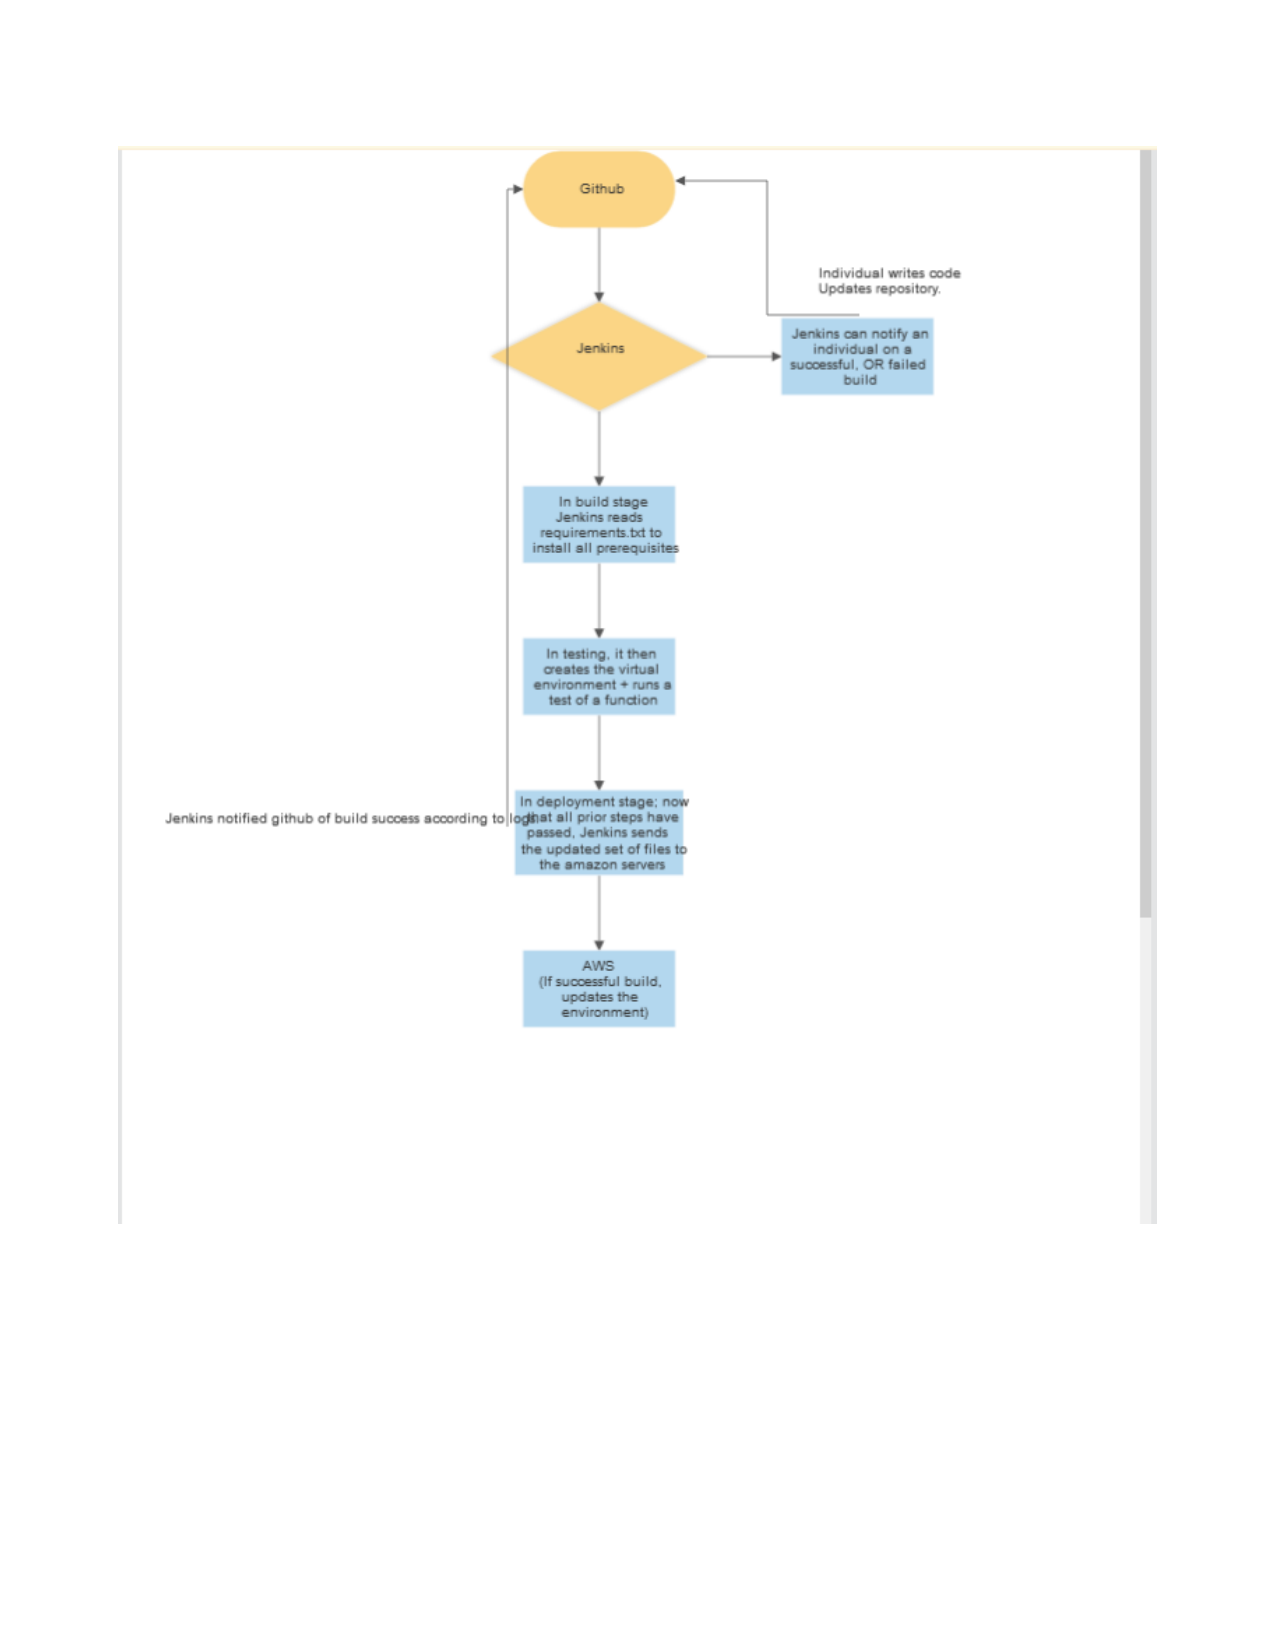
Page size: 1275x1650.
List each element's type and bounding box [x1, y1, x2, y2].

picture [118, 146, 1157, 1224]
